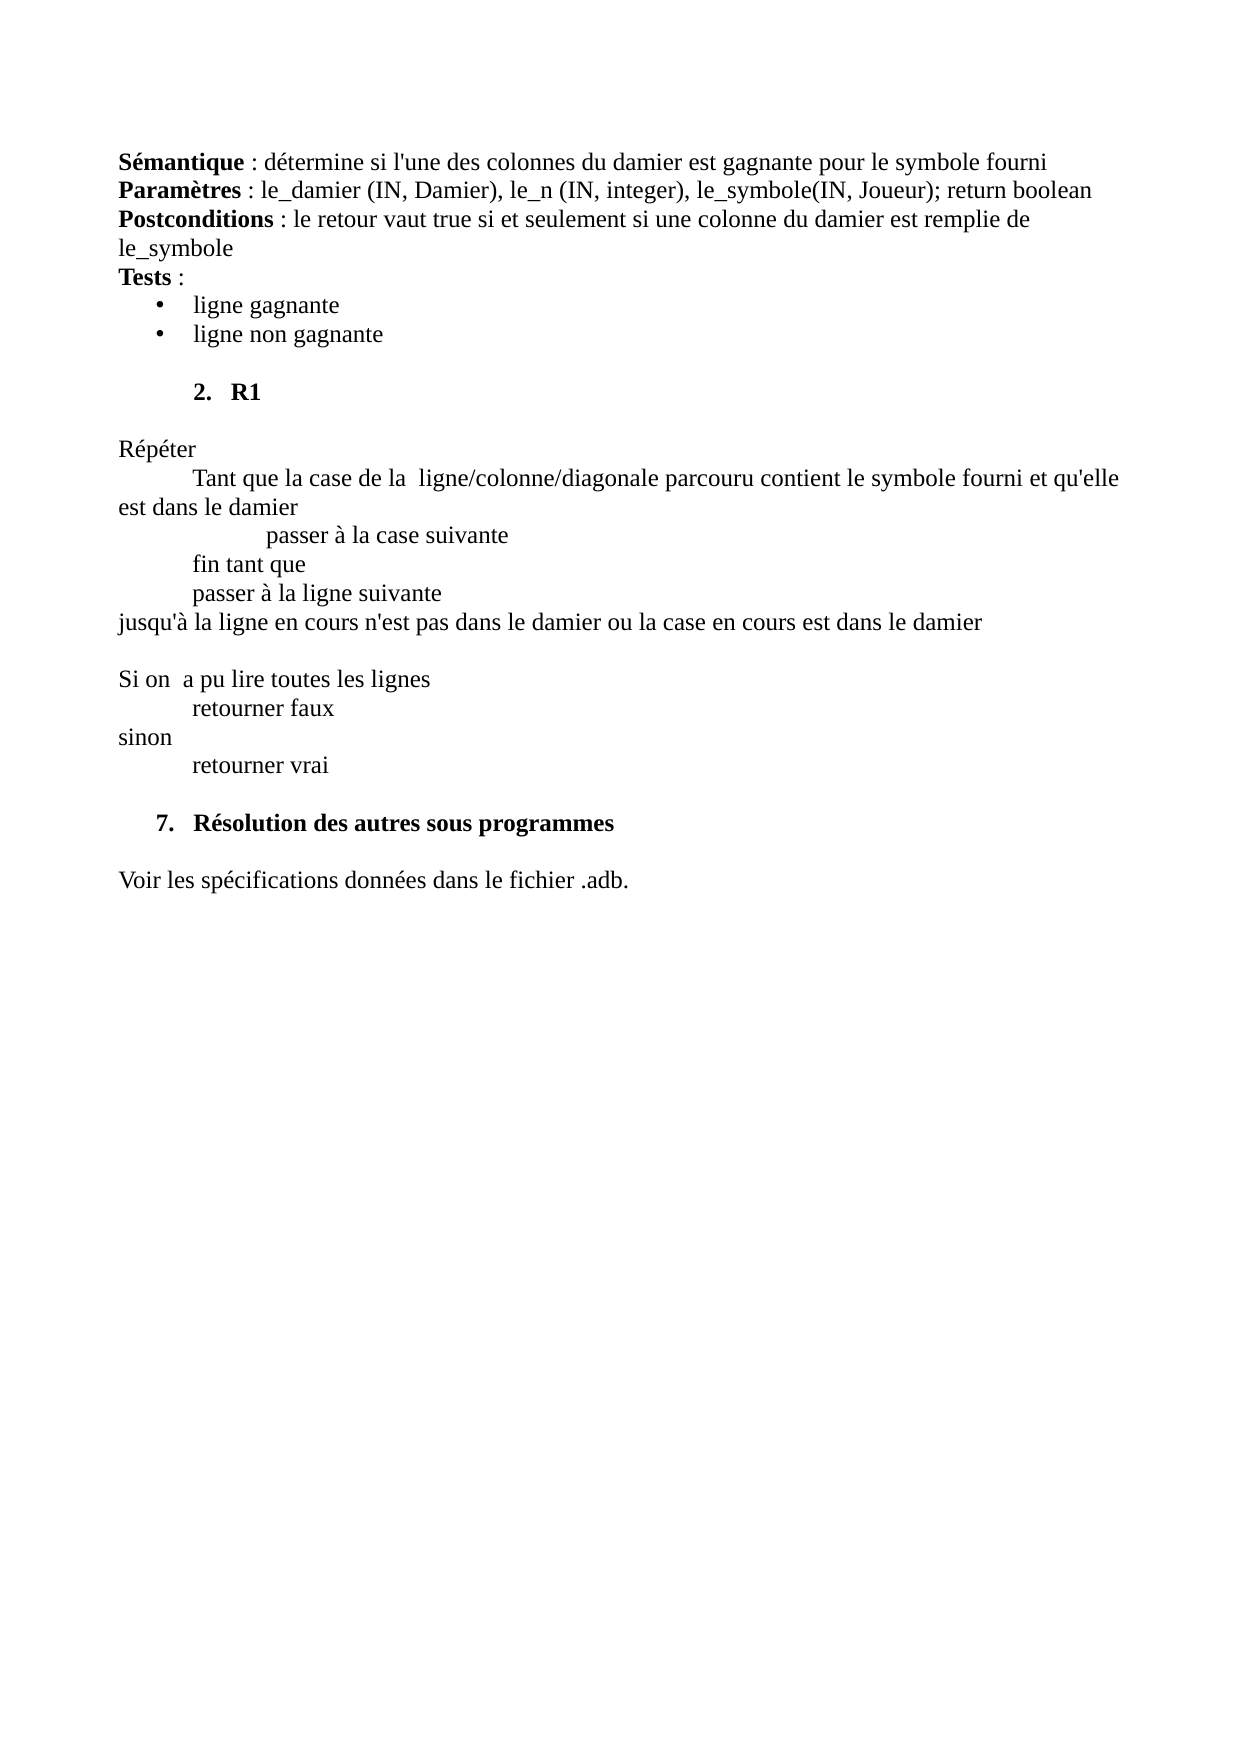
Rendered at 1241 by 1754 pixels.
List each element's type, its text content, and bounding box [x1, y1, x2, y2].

list Résolution des autres sous programmes [156, 808, 1122, 837]
text passer à la case suivante [118, 521, 1122, 549]
text retourner vrai [118, 751, 1122, 779]
text Si on a pu lire toutes les lignes [118, 664, 1122, 693]
text Tant que la case de la ligne/colonne/diagonale parcouru contient le symbole fourni et qu'elle est dans le damier [118, 463, 1122, 521]
text sinon [118, 722, 1122, 751]
text retourner faux [118, 693, 1122, 722]
text jusqu'à la ligne en cours n'est pas dans le damier ou la case en cours est dans le damier [118, 607, 1122, 636]
list ligne gagnante [156, 291, 1122, 319]
text passer à la ligne suivante [118, 578, 1122, 607]
text Paramètres : le_damier (IN, Damier), le_n (IN, integer), le_symbole(IN, Joueur); return boolean [118, 176, 1122, 204]
text Postconditions : le retour vaut true si et seulement si une colonne du damier est remplie de le_symbole [118, 204, 1122, 262]
text Voir les spécifications données dans le fichier .adb. [118, 866, 1122, 894]
list ligne non gagnante [156, 319, 1122, 348]
text Tests : [118, 262, 1122, 291]
text fin tant que [118, 549, 1122, 578]
list R1 [193, 377, 1122, 406]
text Sémantique : détermine si l'une des colonnes du damier est gagnante pour le symbole fourni [118, 147, 1122, 176]
text Répéter [118, 434, 1122, 463]
